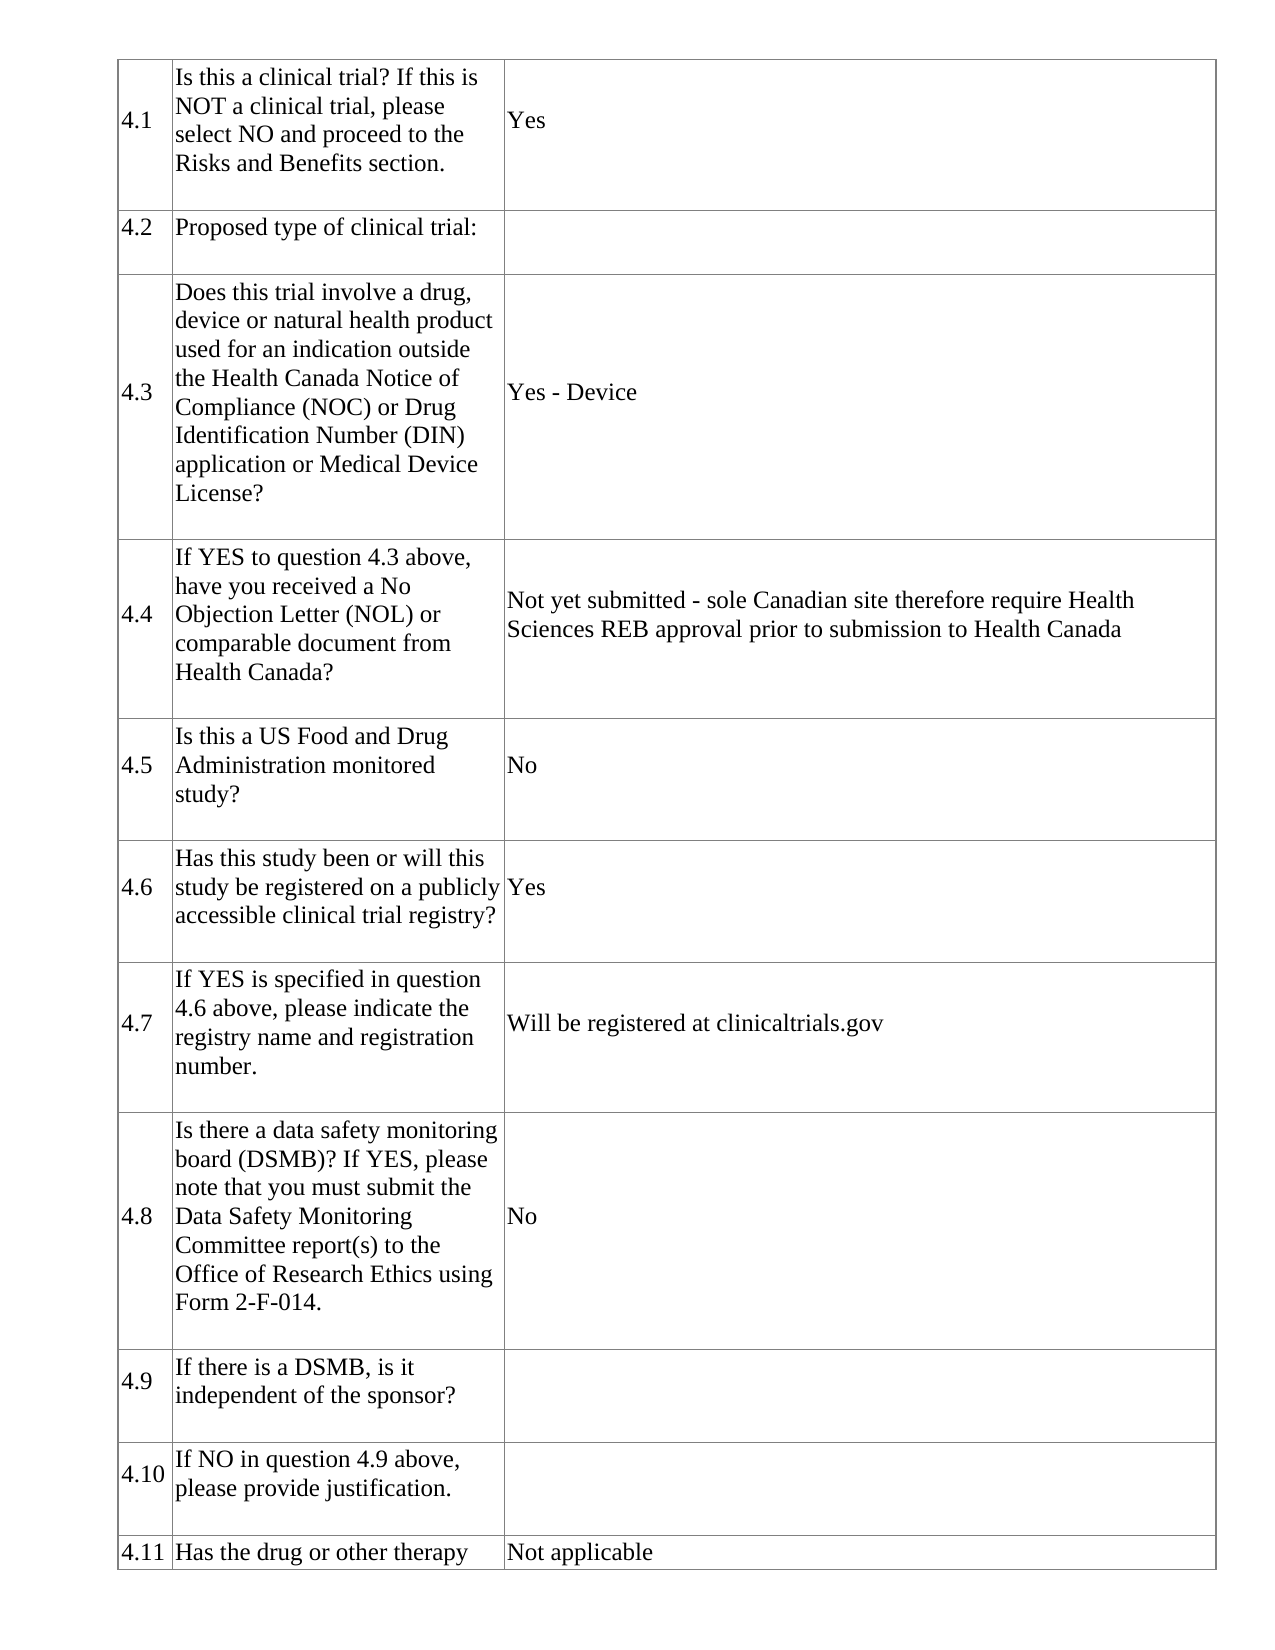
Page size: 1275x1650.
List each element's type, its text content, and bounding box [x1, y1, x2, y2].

table_cell Proposed type of clinical trial: [173, 211, 504, 274]
table_cell If YES is specified in question 4.6 above, please indicate the registry name and registration number. [173, 963, 504, 1112]
table_cell 4.1 [119, 60, 172, 209]
table_cell If there is a DSMB, is it independent of the sponsor? [173, 1350, 504, 1442]
table_cell 4.6 [119, 841, 172, 962]
table_cell Yes - Device [505, 275, 1215, 539]
table_cell Not yet submitted - sole Canadian site therefore require Health Sciences REB approval prior to submission to Health Canada [505, 540, 1215, 718]
table_cell Has this study been or will this study be registered on a publicly accessible clinical trial registry? [173, 841, 504, 962]
table_cell 4.10 [119, 1443, 172, 1534]
table_cell 4.3 [119, 275, 172, 539]
table_cell Does this trial involve a drug, device or natural health product used for an indication outside the Health Canada Notice of Compliance (NOC) or Drug Identification Number (DIN) application or Medical Device License? [173, 275, 504, 539]
table_cell Yes [505, 841, 1215, 962]
table_cell Will be registered at clinicaltrials.gov [505, 963, 1215, 1112]
table_cell 4.7 [119, 963, 172, 1112]
table_cell Not applicable [505, 1536, 1215, 1569]
table_cell 4.9 [119, 1350, 172, 1442]
table_cell Is this a US Food and Drug Administration monitored study? [173, 719, 504, 840]
table_cell [505, 1350, 1215, 1442]
table_cell Is there a data safety monitoring board (DSMB)? If YES, please note that you must submit the Data Safety Monitoring Committee report(s) to the Office of Research Ethics using Form 2-F-014. [173, 1113, 504, 1349]
table_cell 4.5 [119, 719, 172, 840]
table_cell If YES to question 4.3 above, have you received a No Objection Letter (NOL) or comparable document from Health Canada? [173, 540, 504, 718]
table_cell Yes [505, 60, 1215, 209]
table_cell 4.8 [119, 1113, 172, 1349]
table_cell If NO in question 4.9 above, please provide justification. [173, 1443, 504, 1534]
table_cell [505, 211, 1215, 274]
table_cell [505, 1443, 1215, 1534]
table_cell No [505, 719, 1215, 840]
table_cell 4.4 [119, 540, 172, 718]
table_cell Is this a clinical trial? If this is NOT a clinical trial, please select NO and proceed to the Risks and Benefits section. [173, 60, 504, 209]
table_cell No [505, 1113, 1215, 1349]
table_cell Has the drug or other therapy [173, 1536, 504, 1569]
table_cell 4.2 [119, 211, 172, 274]
table_cell 4.11 [119, 1536, 172, 1569]
